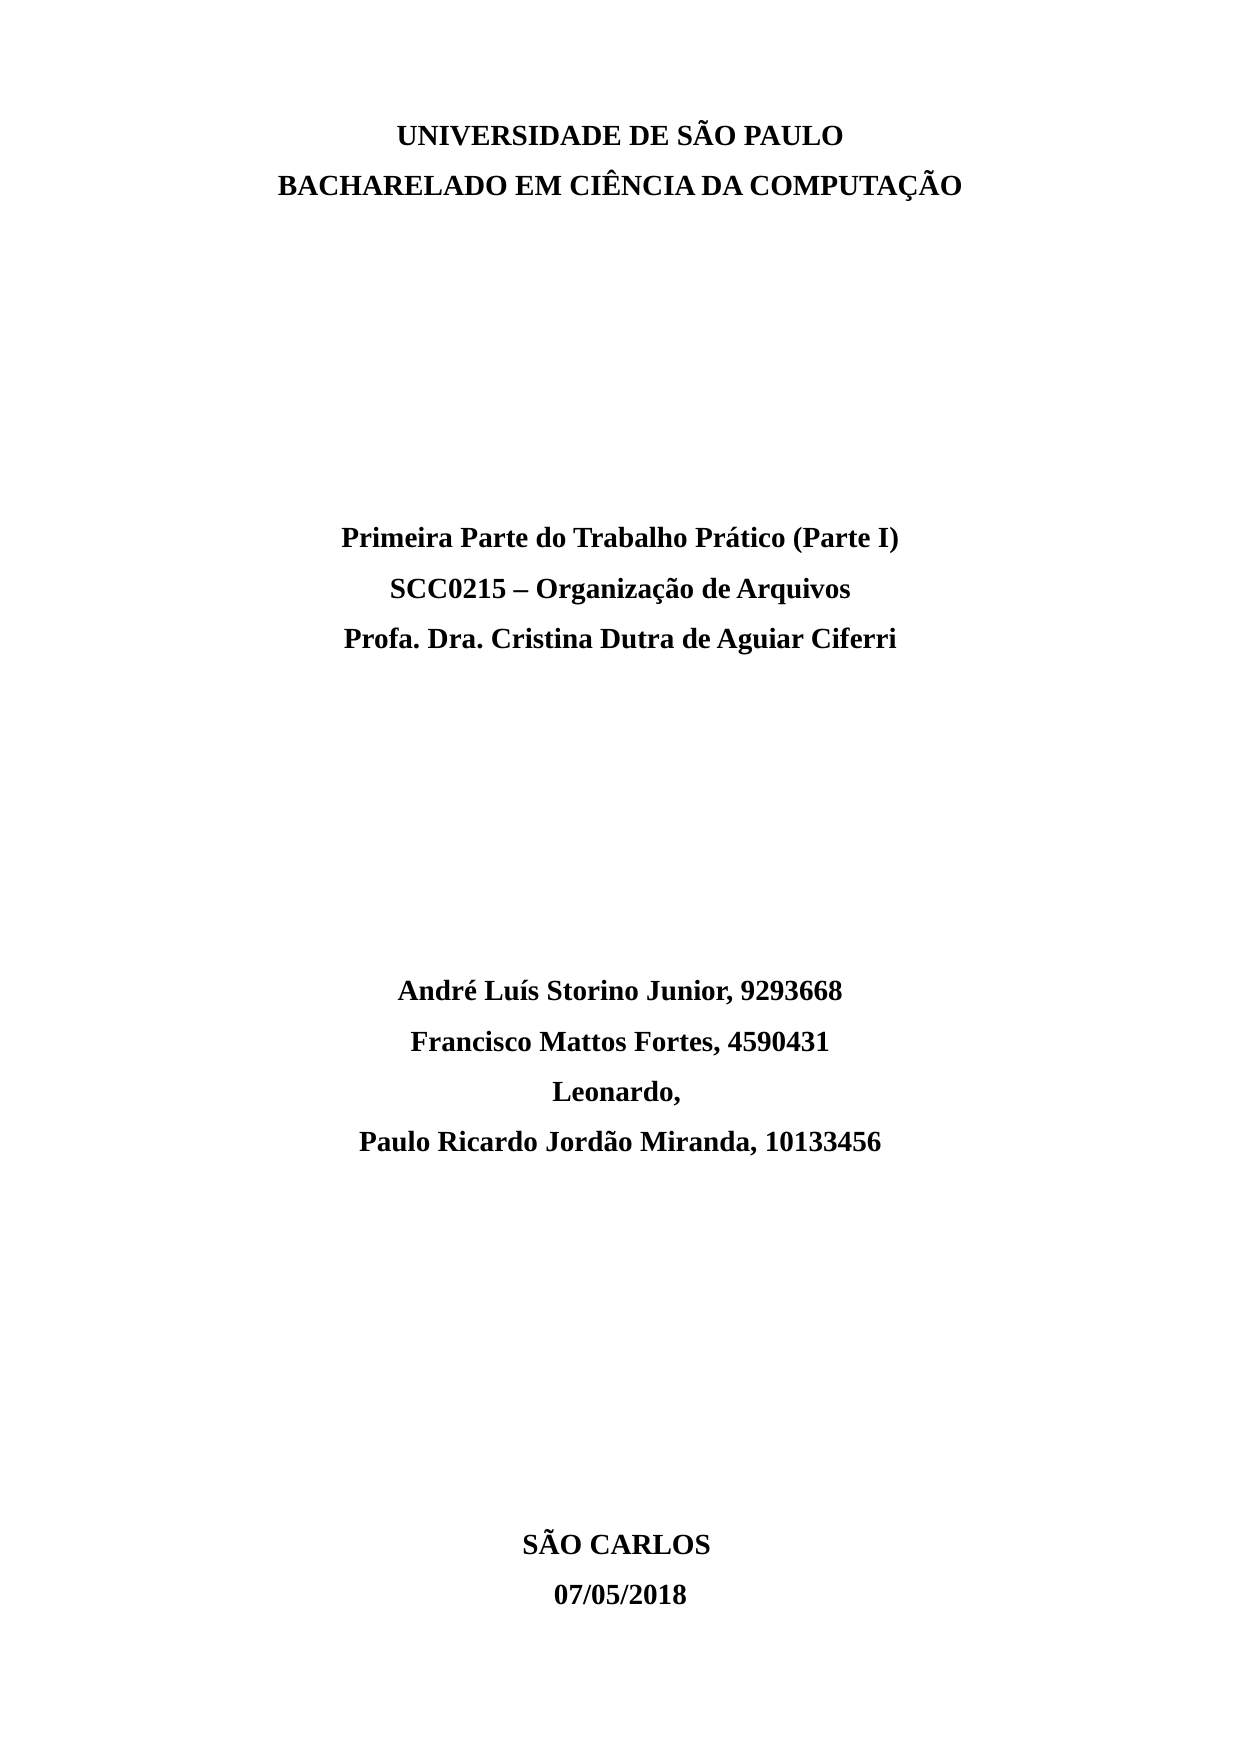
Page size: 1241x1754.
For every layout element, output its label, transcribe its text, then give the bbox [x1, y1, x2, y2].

text Primeira Parte do Trabalho Prático (Parte I) [118, 521, 1122, 554]
text SÃO CARLOS [118, 1527, 1122, 1560]
text SCC0215 – Organização de Arquivos [118, 571, 1122, 604]
text BACHARELADO EM CIÊNCIA DA COMPUTAÇÃO [118, 168, 1122, 202]
text André Luís Storino Junior, 9293668 [118, 973, 1122, 1007]
text Paulo Ricardo Jordão Miranda, 10133456 [118, 1124, 1122, 1158]
text Profa. Dra. Cristina Dutra de Aguiar Ciferri [118, 621, 1122, 655]
text 07/05/2018 [118, 1577, 1122, 1611]
text Francisco Mattos Fortes, 4590431 [118, 1024, 1122, 1057]
text Leonardo, [118, 1074, 1122, 1108]
text UNIVERSIDADE DE SÃO PAULO [118, 118, 1122, 152]
